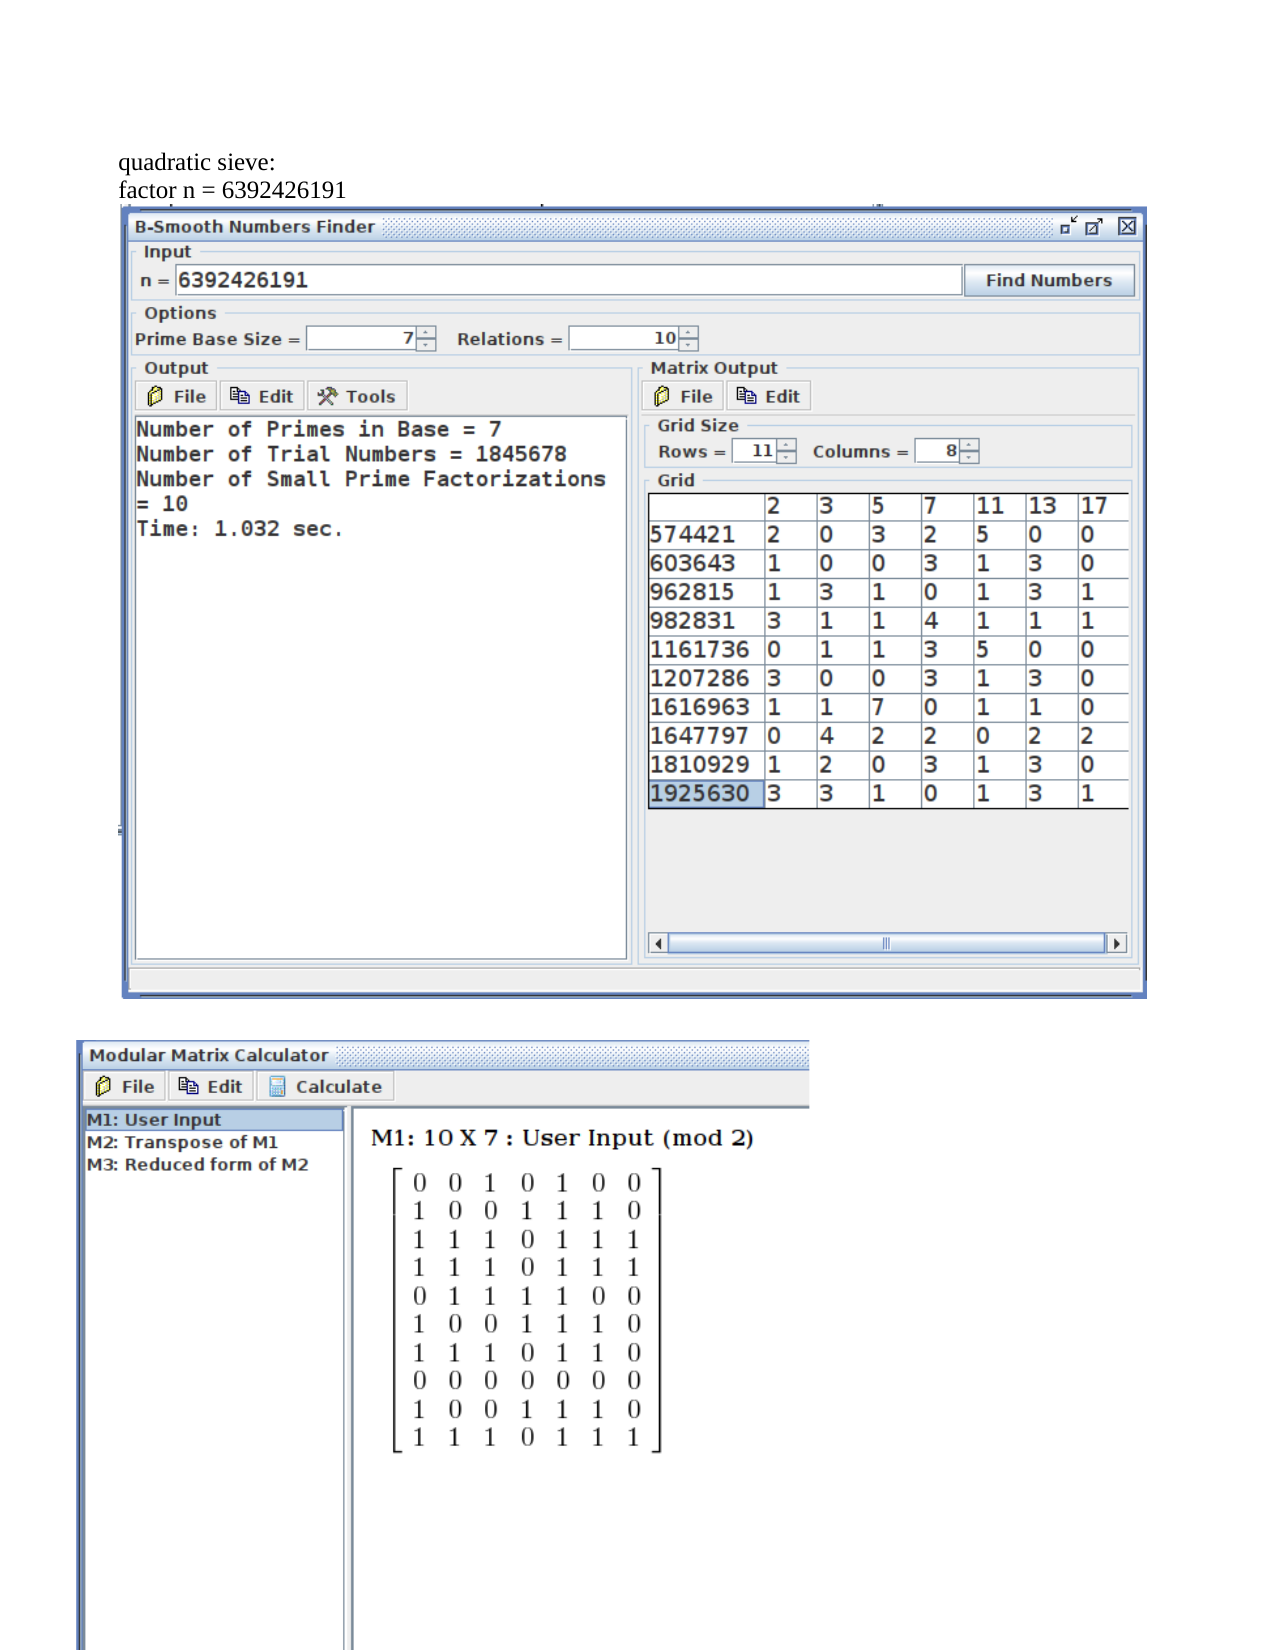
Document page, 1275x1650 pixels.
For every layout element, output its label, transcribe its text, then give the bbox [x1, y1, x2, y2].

picture [118, 204, 1147, 999]
text factor n = 6392426191 [118, 176, 1157, 204]
text quadratic sieve: [118, 147, 1157, 176]
picture [75, 1040, 810, 1650]
